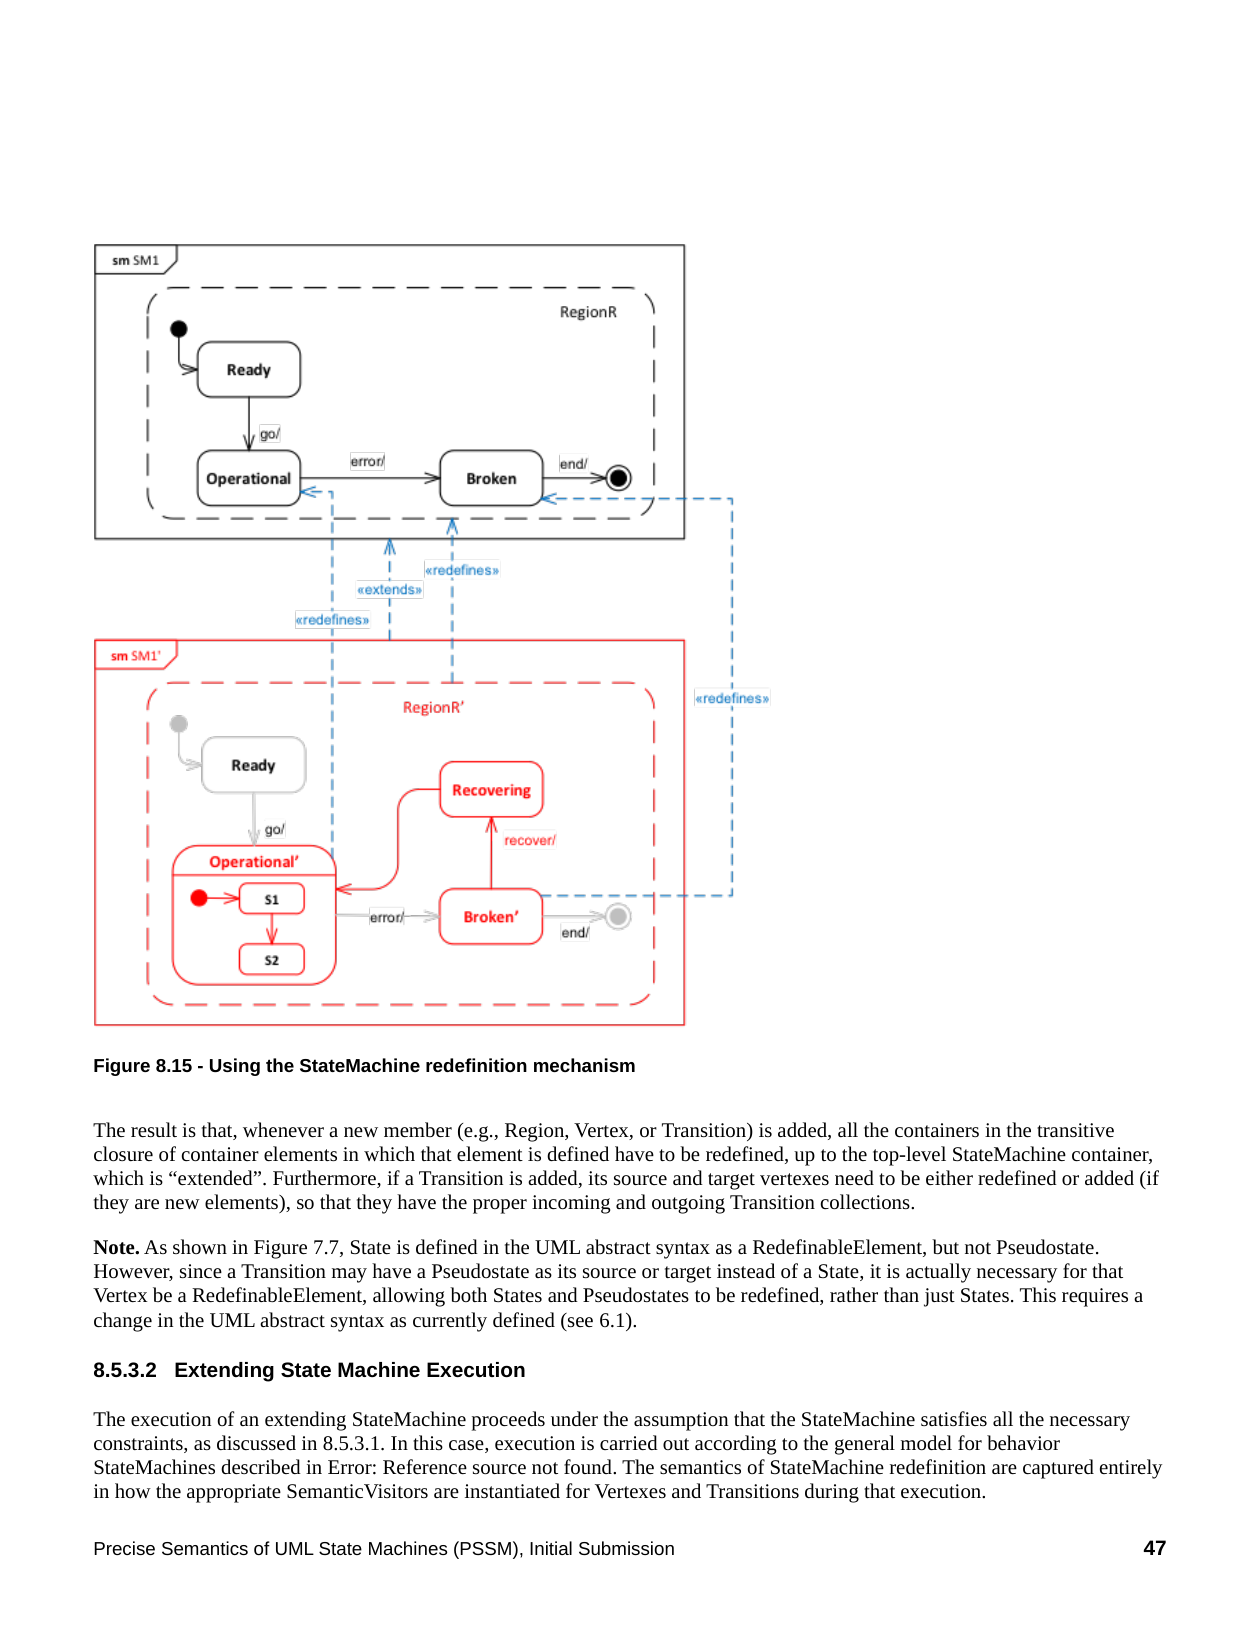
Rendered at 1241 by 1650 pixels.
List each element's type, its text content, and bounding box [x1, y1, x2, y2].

picture [93, 243, 780, 1052]
text The result is that, whenever a new member (e.g., Region, Vertex, or Transition) is added, all the containers in the transitive closure of container elements in which that element is defined have to be redefined, up to the top-level StateMachine container, which is “extended”. Furthermore, if a Transition is added, its source and target vertexes need to be either redefined or added (if they are new elements), so that they have the proper incoming and outgoing Transition collections. [93, 1118, 1164, 1214]
text Note. As shown in Figure 7.7, State is defined in the UML abstract syntax as a RedefinableElement, but not Pseudostate. However, since a Transition may have a Pseudostate as its source or target instead of a State, it is actually necessary for that Vertex be a RedefinableElement, allowing both States and Pseudostates to be redefined, rather than just States. This requires a change in the UML abstract syntax as currently defined (see 6.1). [93, 1235, 1164, 1332]
text The execution of an extending StateMachine proceeds under the assumption that the StateMachine satisfies all the necessary constraints, as discussed in 8.5.3.1. In this case, execution is carried out according to the general model for behavior StateMachines described in Erreur : source de la référence non trouvée. The semantics of StateMachine redefinition are captured entirely in how the appropriate SemanticVisitors are instantiated for Vertexes and Transitions during that execution. [93, 1407, 1164, 1503]
text Figure 8.15 - Using the StateMachine redefinition mechanism [93, 1052, 780, 1076]
subtitle Extending State Machine Execution [93, 1357, 1164, 1382]
